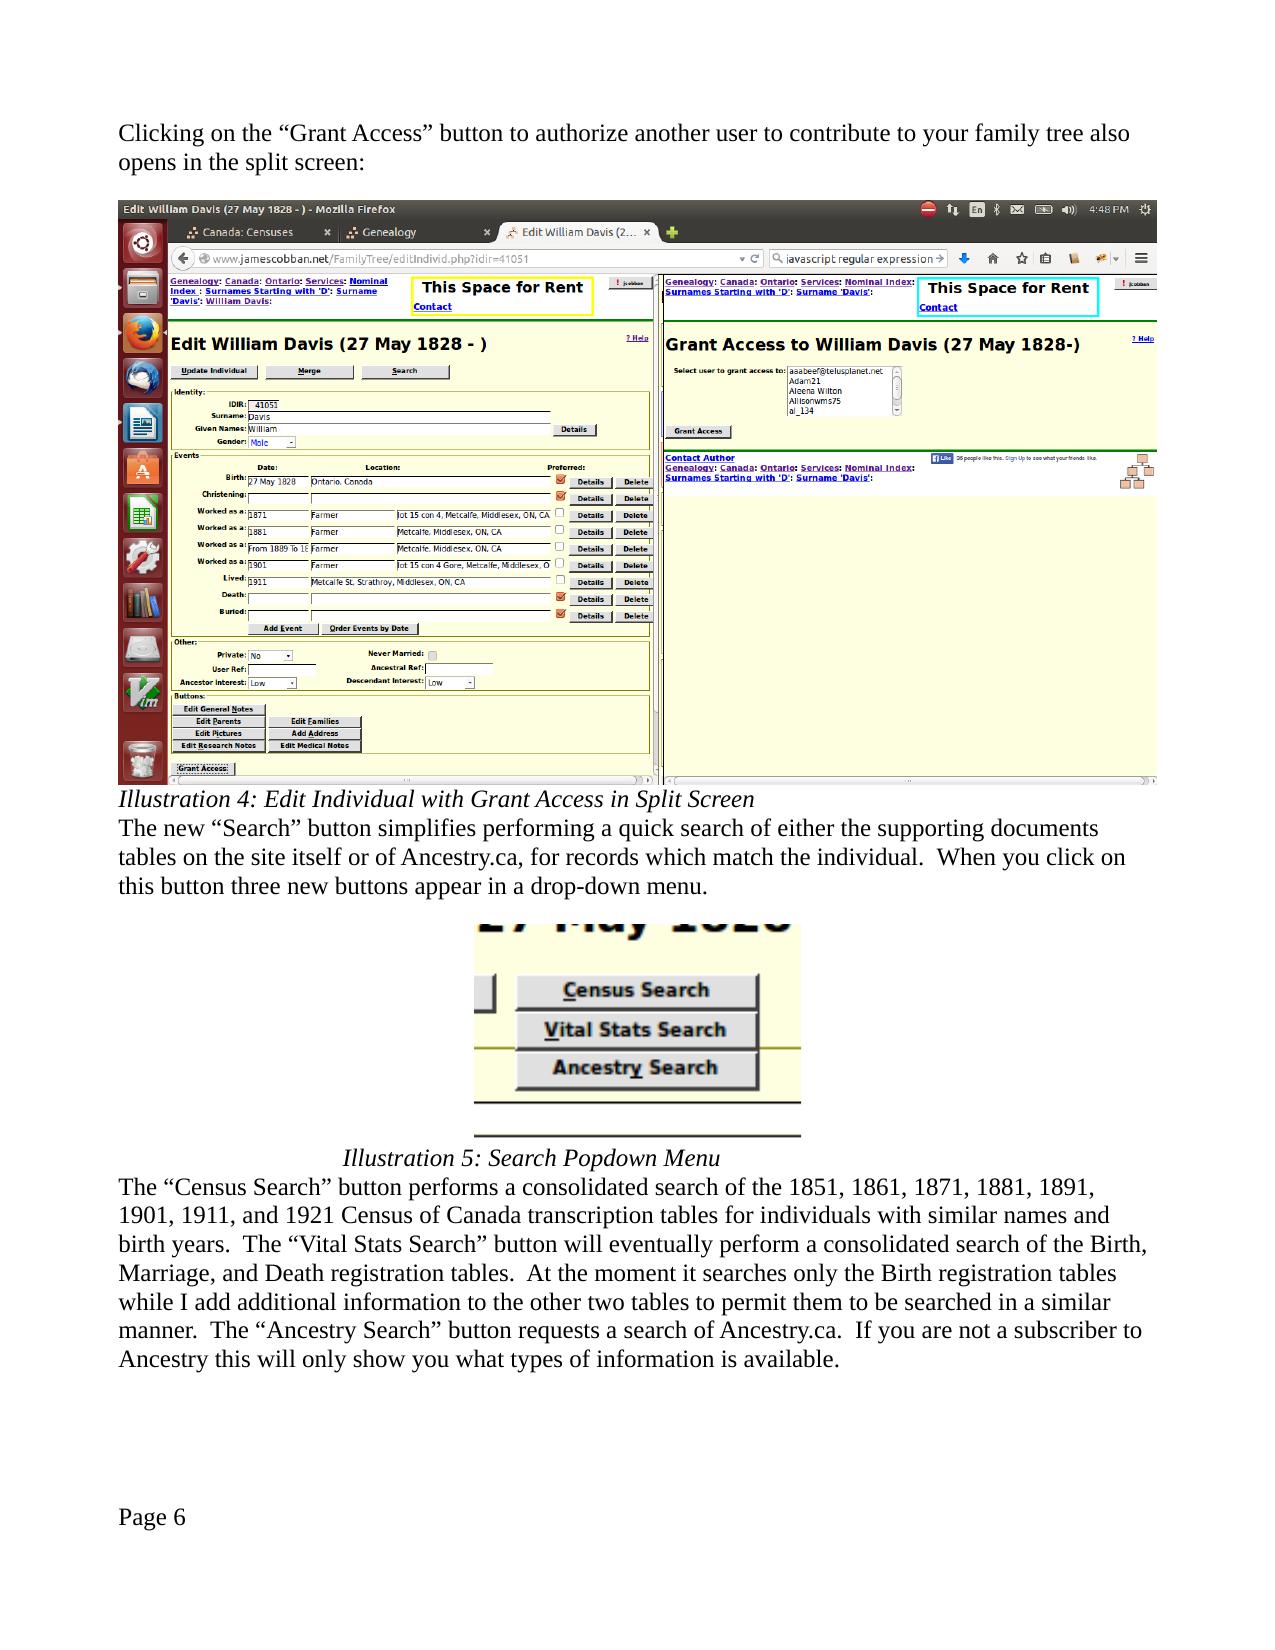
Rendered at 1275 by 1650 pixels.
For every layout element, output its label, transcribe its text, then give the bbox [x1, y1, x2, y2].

picture [118, 200, 1157, 785]
text Illustration 4: Edit Individual with Grant Access in Split Screen [118, 785, 1157, 813]
text Illustration 5: Search Popdown Menu [342, 924, 933, 1172]
text The new “Search” button simplifies performing a quick search of either the supporting documents tables on the site itself or of Ancestry.ca, for records which match the individual. When you click on this button three new buttons appear in a drop-down menu. [118, 813, 1157, 899]
picture [474, 924, 802, 1144]
text [118, 188, 1157, 200]
text Clicking on the “Grant Access” button to authorize another user to contribute to your family tree also opens in the split screen: [118, 118, 1157, 176]
text The “Census Search” button performs a consolidated search of the 1851, 1861, 1871, 1881, 1891, 1901, 1911, and 1921 Census of Canada transcription tables for individuals with similar names and birth years. The “Vital Stats Search” button will eventually perform a consolidated search of the Birth, Marriage, and Death registration tables. At the moment it searches only the Birth registration tables while I add additional information to the other two tables to permit them to be searched in a similar manner. The “Ancestry Search” button requests a search of Ancestry.ca. If you are not a subscriber to Ancestry this will only show you what types of information is available. [118, 1078, 1157, 1373]
